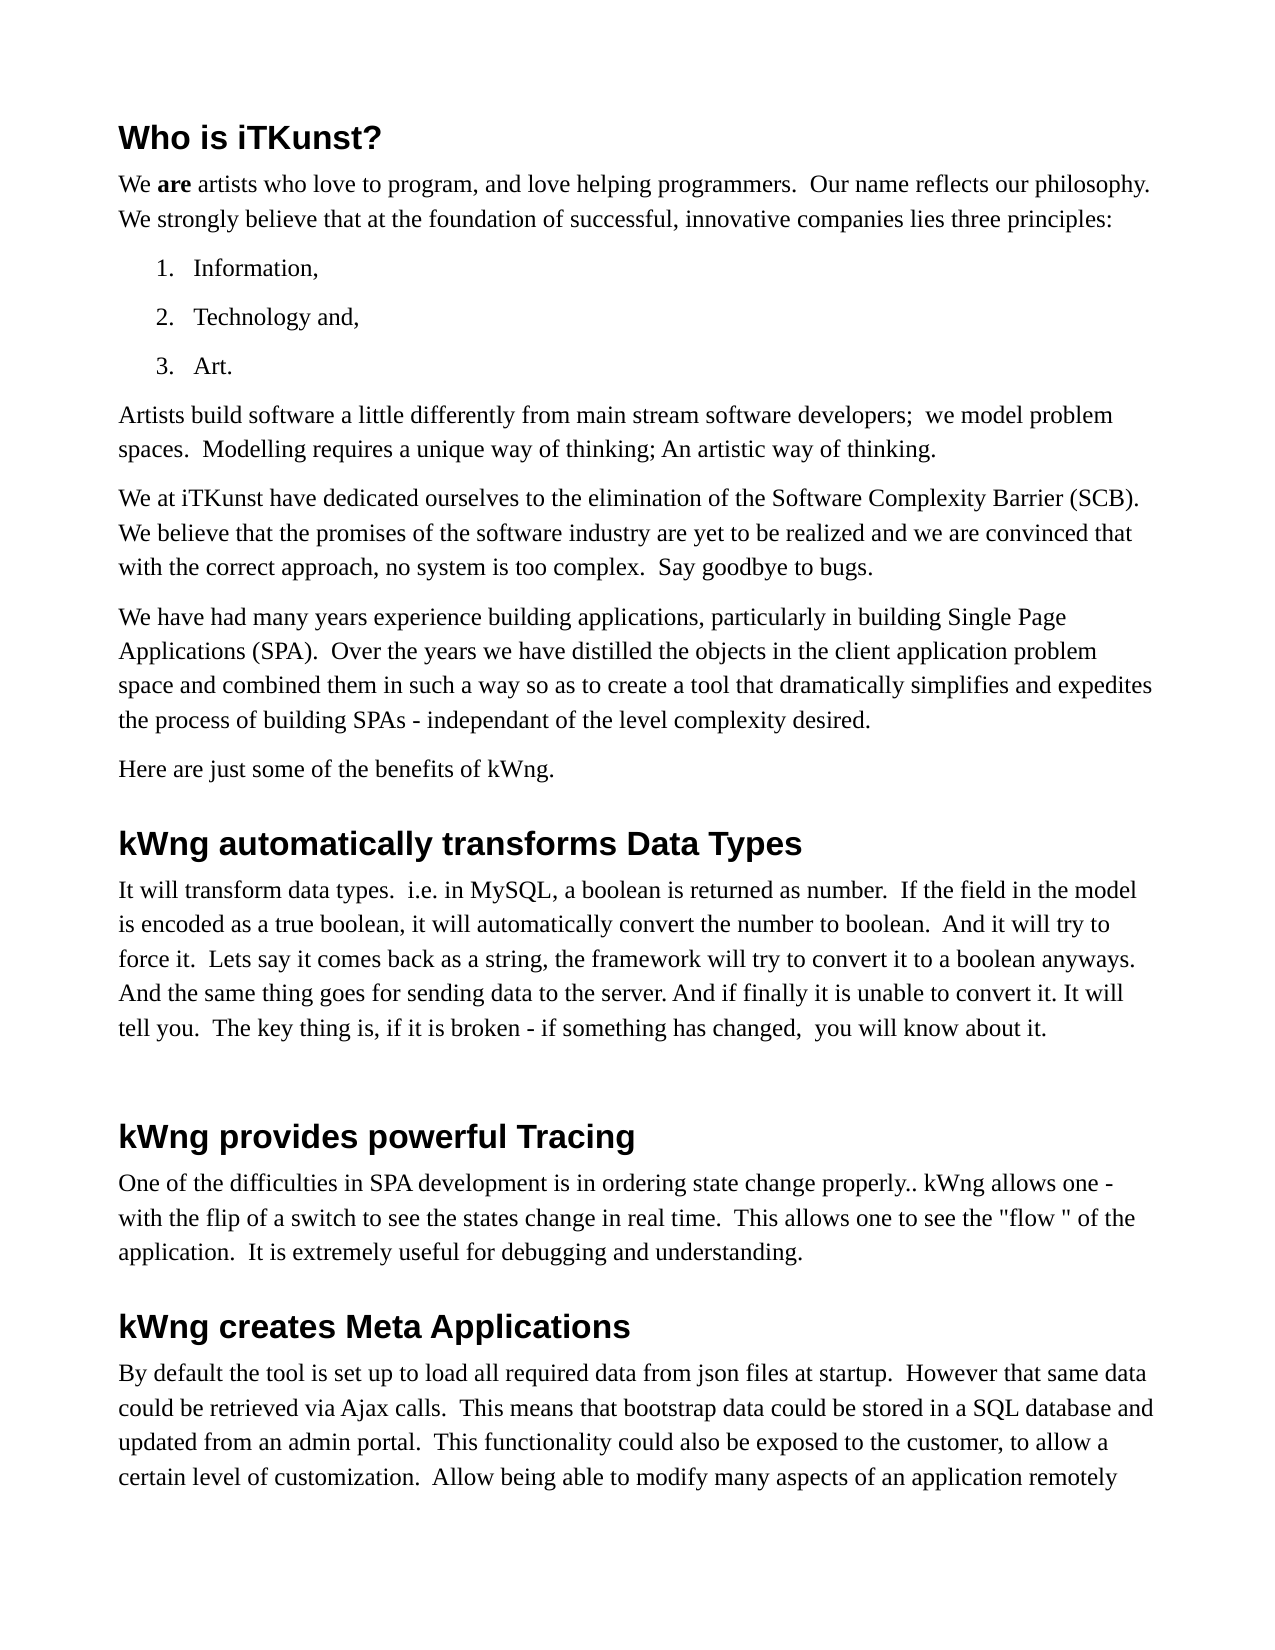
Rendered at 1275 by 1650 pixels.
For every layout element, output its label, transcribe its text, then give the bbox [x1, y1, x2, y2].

text Artists build software a little differently from main stream software developers; we model problem spaces. Modelling requires a unique way of thinking; An artistic way of thinking. [118, 400, 1157, 463]
list Art. [156, 351, 1157, 380]
subtitle kWng automatically transforms Data Types [118, 824, 1157, 863]
text Here are just some of the benefits of kWng. [118, 754, 1157, 783]
text We have had many years experience building applications, particularly in building Single Page Applications (SPA). Over the years we have distilled the objects in the client application problem space and combined them in such a way so as to create a tool that dramatically simplifies and expedites the process of building SPAs - independant of the level complexity desired. [118, 602, 1157, 734]
text We are artists who love to program, and love helping programmers. Our name reflects our philosophy. We strongly believe that at the foundation of successful, innovative companies lies three principles: [118, 169, 1157, 232]
subtitle kWng provides powerful Tracing [118, 1117, 1157, 1156]
text One of the difficulties in SPA development is in ordering state change properly.. kWng allows one - with the flip of a switch to see the states change in real time. This allows one to see the "flow " of the application. It is extremely useful for debugging and understanding. [118, 1168, 1157, 1266]
list Information, [156, 253, 1157, 282]
text By default the tool is set up to load all required data from json files at startup. However that same data could be retrieved via Ajax calls. This means that bootstrap data could be stored in a SQL database and updated from an admin portal. This functionality could also be exposed to the customer, to allow a certain level of customization. Allow being able to modify many aspects of an application remotely [118, 1358, 1157, 1491]
text It will transform data types. i.e. in MySQL, a boolean is returned as number. If the field in the model is encoded as a true boolean, it will automatically convert the number to boolean. And it will try to force it. Lets say it comes back as a string, the framework will try to convert it to a boolean anyways. And the same thing goes for sending data to the server. And if finally it is unable to convert it. It will tell you. The key thing is, if it is broken - if something has changed, you will know about it. [118, 875, 1157, 1076]
subtitle kWng creates Meta Applications [118, 1307, 1157, 1346]
list Technology and, [156, 302, 1157, 331]
subtitle Who is iTKunst? [118, 118, 1157, 157]
text We at iTKunst have dedicated ourselves to the elimination of the Software Complexity Barrier (SCB). We believe that the promises of the software industry are yet to be realized and we are convinced that with the correct approach, no system is too complex. Say goodbye to bugs. [118, 483, 1157, 581]
